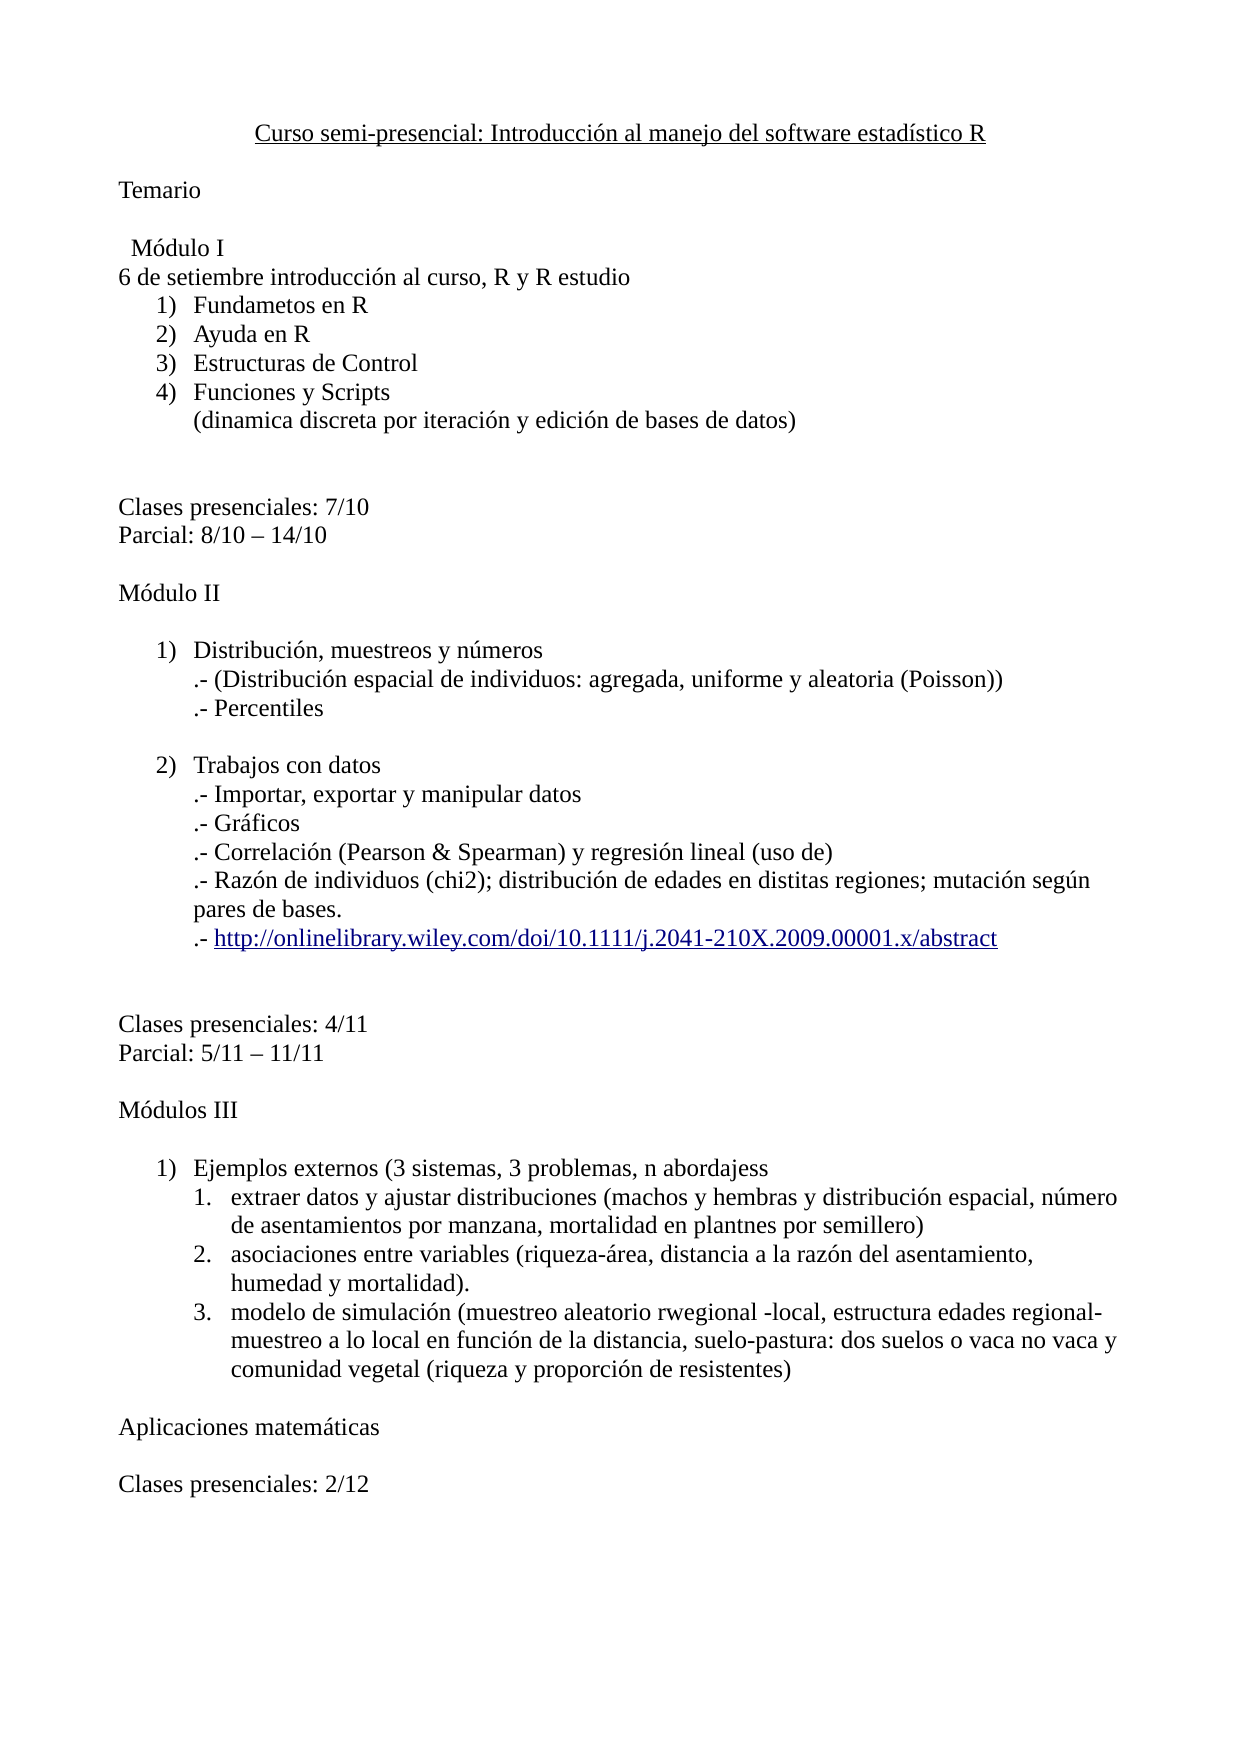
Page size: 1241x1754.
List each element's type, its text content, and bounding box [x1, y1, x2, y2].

text 6 de setiembre introducción al curso, R y R estudio [118, 262, 1122, 291]
text Parcial: 8/10 – 14/10 [118, 521, 1122, 549]
list Trabajos con datos [156, 751, 1122, 779]
text Clases presenciales: 2/12 [118, 1469, 1122, 1498]
list .- Correlación (Pearson & Spearman) y regresión lineal (uso de) [156, 837, 1122, 866]
list Ayuda en R [156, 319, 1122, 348]
list asociaciones entre variables (riqueza-área, distancia a la razón del asentamiento, humedad y mortalidad). [193, 1239, 1122, 1297]
text Curso semi-presencial: Introducción al manejo del software estadístico R [118, 118, 1122, 147]
list .- Percentiles [156, 693, 1122, 722]
list .- http://onlinelibrary.wiley.com/doi/10.1111/j.2041-210X.2009.00001.x/abstract [156, 923, 1122, 952]
text Parcial: 5/11 – 11/11 [118, 1038, 1122, 1067]
list Funciones y Scripts [156, 377, 1122, 406]
list (dinamica discreta por iteración y edición de bases de datos) [156, 406, 1122, 434]
text Clases presenciales: 7/10 [118, 492, 1122, 521]
text Módulo II [118, 578, 1122, 607]
text Módulos III [118, 1096, 1122, 1124]
list Ejemplos externos (3 sistemas, 3 problemas, n abordajess [156, 1153, 1122, 1182]
text Aplicaciones matemáticas [118, 1412, 1122, 1441]
list modelo de simulación (muestreo aleatorio rwegional -local, estructura edades regional-muestreo a lo local en función de la distancia, suelo-pastura: dos suelos o vaca no vaca y comunidad vegetal (riqueza y proporción de resistentes) [193, 1297, 1122, 1383]
list Estructuras de Control [156, 348, 1122, 377]
list .- (Distribución espacial de individuos: agregada, uniforme y aleatoria (Poisson)) [156, 664, 1122, 693]
text Temario [118, 176, 1122, 204]
list .- Importar, exportar y manipular datos [156, 779, 1122, 808]
text Clases presenciales: 4/11 [118, 1009, 1122, 1038]
list .- Gráficos [156, 808, 1122, 837]
list extraer datos y ajustar distribuciones (machos y hembras y distribución espacial, número de asentamientos por manzana, mortalidad en plantnes por semillero) [193, 1182, 1122, 1239]
text Módulo I [118, 233, 1122, 262]
list Fundametos en R [156, 291, 1122, 319]
list .- Razón de individuos (chi2); distribución de edades en distitas regiones; mutación según pares de bases. [156, 866, 1122, 923]
list Distribución, muestreos y números [156, 636, 1122, 664]
